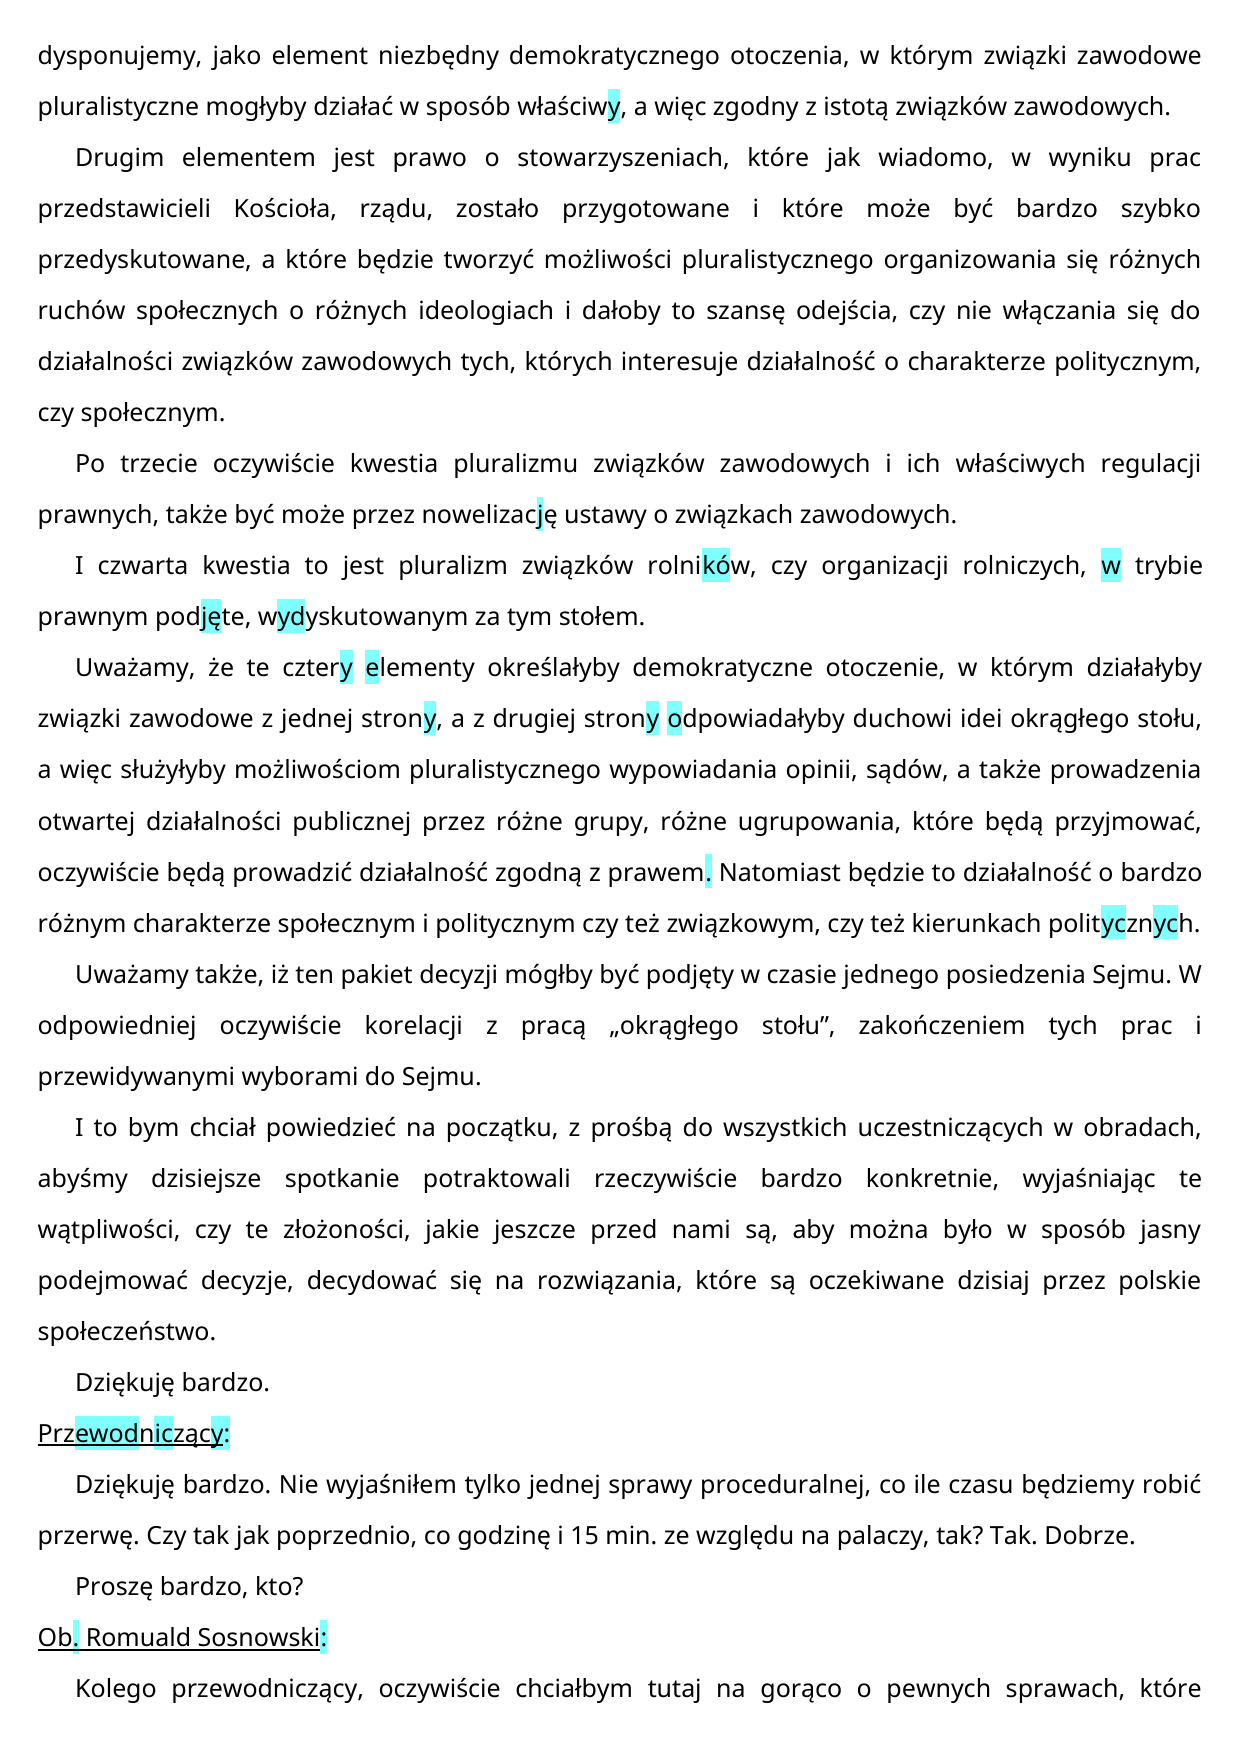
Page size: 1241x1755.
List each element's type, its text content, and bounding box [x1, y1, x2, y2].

text Uważamy także, iż ten pakiet decyzji mógłby być podjęty w czasie jednego posiedzenia Sejmu. W odpowiedniej oczywiście korelacji z pracą „okrągłego stołu”, zakończeniem tych prac i przewidywanymi wyborami do Sejmu. [37, 956, 1203, 1092]
text Proszę bardzo, kto? [37, 1569, 1203, 1603]
text Dziękuję bardzo. [37, 1364, 1203, 1399]
text Przewodniczący: [37, 1416, 1203, 1450]
text Drugim elementem jest prawo o stowarzyszeniach, które jak wiadomo, w wyniku prac przedstawicieli Kościoła, rządu, zostało przygotowane i które może być bardzo szybko przedyskutowane, a które będzie tworzyć możliwości pluralistycznego organizowania się różnych ruchów społecznych o różnych ideologiach i dałoby to szansę odejścia, czy nie włączania się do działalności związków zawodowych tych, których interesuje działalność o charakterze politycznym, czy społecznym. [37, 139, 1203, 429]
text Kolego przewodniczący, oczywiście chciałbym tutaj na gorąco o pewnych sprawach, które [37, 1671, 1203, 1705]
text dysponujemy, jako element niezbędny demokratycznego otoczenia, w którym związki zawodowe pluralistyczne mogłyby działać w sposób właściwy, a więc zgodny z istotą związków zawodowych. [37, 37, 1203, 123]
text I to bym chciał powiedzieć na początku, z prośbą do wszystkich uczestniczących w obradach, abyśmy dzisiejsze spotkanie potraktowali rzeczywiście bardzo konkretnie, wyjaśniając te wątpliwości, czy te złożoności, jakie jeszcze przed nami są, aby można było w sposób jasny podejmować decyzje, decydować się na rozwiązania, które są oczekiwane dzisiaj przez polskie społeczeństwo. [37, 1109, 1203, 1348]
text Uważamy, że te cztery elementy określałyby demokratyczne otoczenie, w którym działałyby związki zawodowe z jednej strony, a z drugiej strony odpowiadałyby duchowi idei okrągłego stołu, a więc służyłyby możliwościom pluralistycznego wypowiadania opinii, sądów, a także prowadzenia otwartej działalności publicznej przez różne grupy, różne ugrupowania, które będą przyjmować, oczywiście będą prowadzić działalność zgodną z prawem. Natomiast będzie to działalność o bardzo różnym charakterze społecznym i politycznym czy też związkowym, czy też kierunkach politycznych. [37, 650, 1203, 939]
text Dziękuję bardzo. Nie wyjaśniłem tylko jednej sprawy proceduralnej, co ile czasu będziemy robić przerwę. Czy tak jak poprzednio, co godzinę i 15 min. ze względu na palaczy, tak? Tak. Dobrze. [37, 1467, 1203, 1552]
text I czwarta kwestia to jest pluralizm związków rolników, czy organizacji rolniczych, w trybie prawnym podjęte, wydyskutowanym za tym stołem. [37, 548, 1203, 633]
text Ob. Romuald Sosnowski: [37, 1620, 1203, 1654]
text Po trzecie oczywiście kwestia pluralizmu związków zawodowych i ich właściwych regulacji prawnych, także być może przez nowelizację ustawy o związkach zawodowych. [37, 446, 1203, 531]
